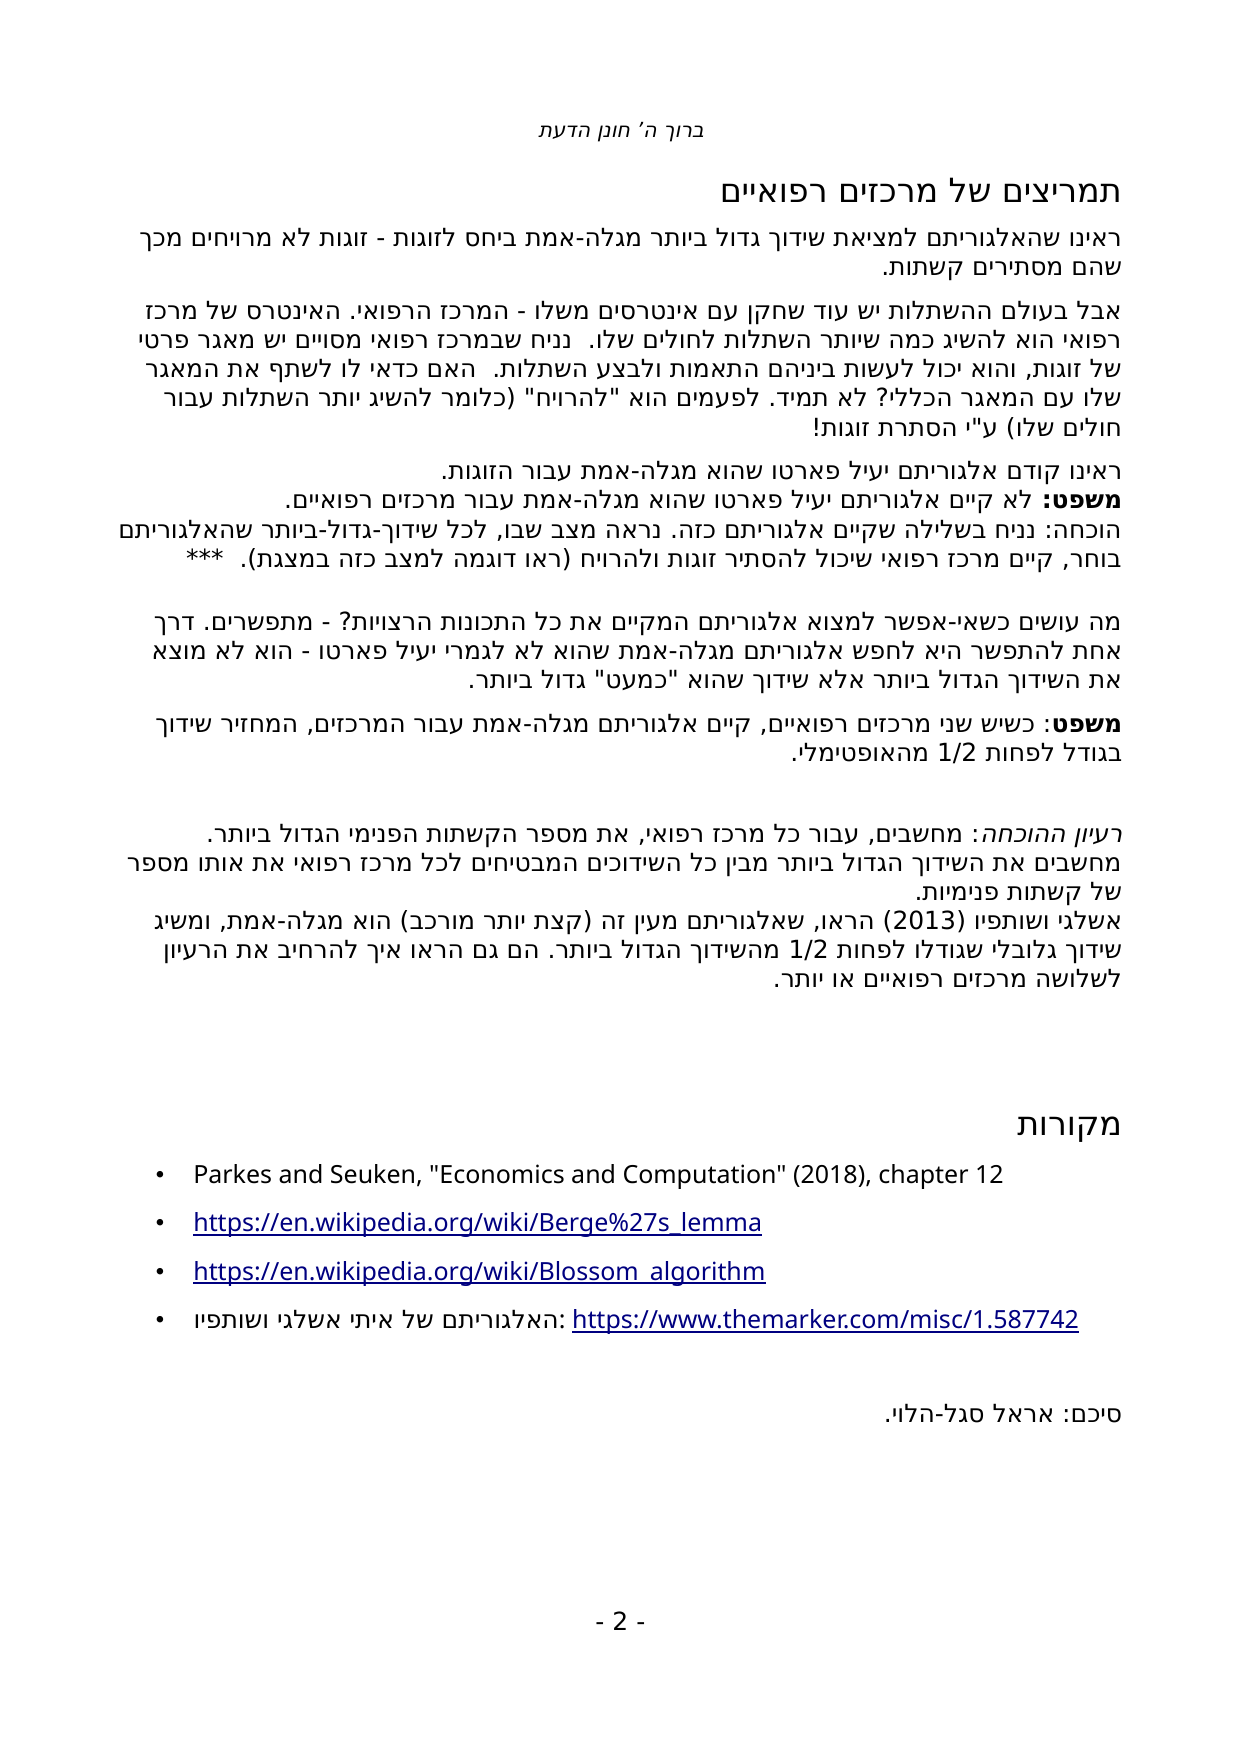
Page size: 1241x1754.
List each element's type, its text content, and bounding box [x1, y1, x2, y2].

list https://en.wikipedia.org/wiki/Blossom_algorithm [156, 1253, 1122, 1288]
text משפט: כשיש שני מרכזים רפואיים, קיים אלגוריתם מגלה-אמת עבור המרכזים, המחזיר שידוך בגודל לפחות 1/2 מהאופטימלי. [118, 709, 1122, 768]
text הוכחה: נניח בשלילה שקיים אלגוריתם כזה. נראה מצב שבו, לכל שידוך-גדול-ביותר שהאלגוריתם בוחר, קיים מרכז רפואי שיכול להסתיר זוגות ולהרויח (ראו דוגמה למצב כזה במצגת). *** [118, 515, 1122, 573]
text סיכם: אראל סגל-הלוי. [118, 1399, 1122, 1429]
list https://en.wikipedia.org/wiki/Berge%27s_lemma [156, 1205, 1122, 1239]
list האלגוריתם של איתי אשלגי ושותפיו: https://www.themarker.com/misc/1.587742 [156, 1302, 1122, 1336]
text מחשבים את השידוך הגדול ביותר מבין כל השידוכים המבטיחים לכל מרכז רפואי את אותו מספר של קשתות פנימיות. [118, 848, 1122, 906]
list Parkes and Seuken, "Economics and Computation" (2018), chapter 12 [156, 1156, 1122, 1190]
text ראינו שהאלגוריתם למציאת שידוך גדול ביותר מגלה-אמת ביחס לזוגות - זוגות לא מרויחים מכך שהם מסתירים קשתות. [118, 223, 1122, 282]
text משפט: לא קיים אלגוריתם יעיל פארטו שהוא מגלה-אמת עבור מרכזים רפואיים. [118, 486, 1122, 515]
subtitle תמריצים של מרכזים רפואיים [118, 172, 1122, 211]
subtitle מקורות [118, 1105, 1122, 1144]
text אבל בעולם ההשתלות יש עוד שחקן עם אינטרסים משלו - המרכז הרפואי. האינטרס של מרכז רפואי הוא להשיג כמה שיותר השתלות לחולים שלו. נניח שבמרכז רפואי מסויים יש מאגר פרטי של זוגות, והוא יכול לעשות ביניהם התאמות ולבצע השתלות. האם כדאי לו לשתף את המאגר שלו עם המאגר הכללי? לא תמיד. לפעמים הוא "להרויח" (כלומר להשיג יותר השתלות עבור חולים שלו) ע"י הסתרת זוגות! [118, 296, 1122, 442]
text רעיון ההוכחה: מחשבים, עבור כל מרכז רפואי, את מספר הקשתות הפנימי הגדול ביותר. [118, 819, 1122, 848]
text מה עושים כשאי-אפשר למצוא אלגוריתם המקיים את כל התכונות הרצויות? - מתפשרים. דרך אחת להתפשר היא לחפש אלגוריתם מגלה-אמת שהוא לא לגמרי יעיל פארטו - הוא לא מוצא את השידוך הגדול ביותר אלא שידוך שהוא "כמעט" גדול ביותר. [118, 607, 1122, 695]
text אשלגי ושותפיו (2013) הראו, שאלגוריתם מעין זה (קצת יותר מורכב) הוא מגלה-אמת, ומשיג שידוך גלובלי שגודלו לפחות 1/2 מהשידוך הגדול ביותר. הם גם הראו איך להרחיב את הרעיון לשלושה מרכזים רפואיים או יותר. [118, 906, 1122, 994]
text ראינו קודם אלגוריתם יעיל פארטו שהוא מגלה-אמת עבור הזוגות. [118, 457, 1122, 486]
